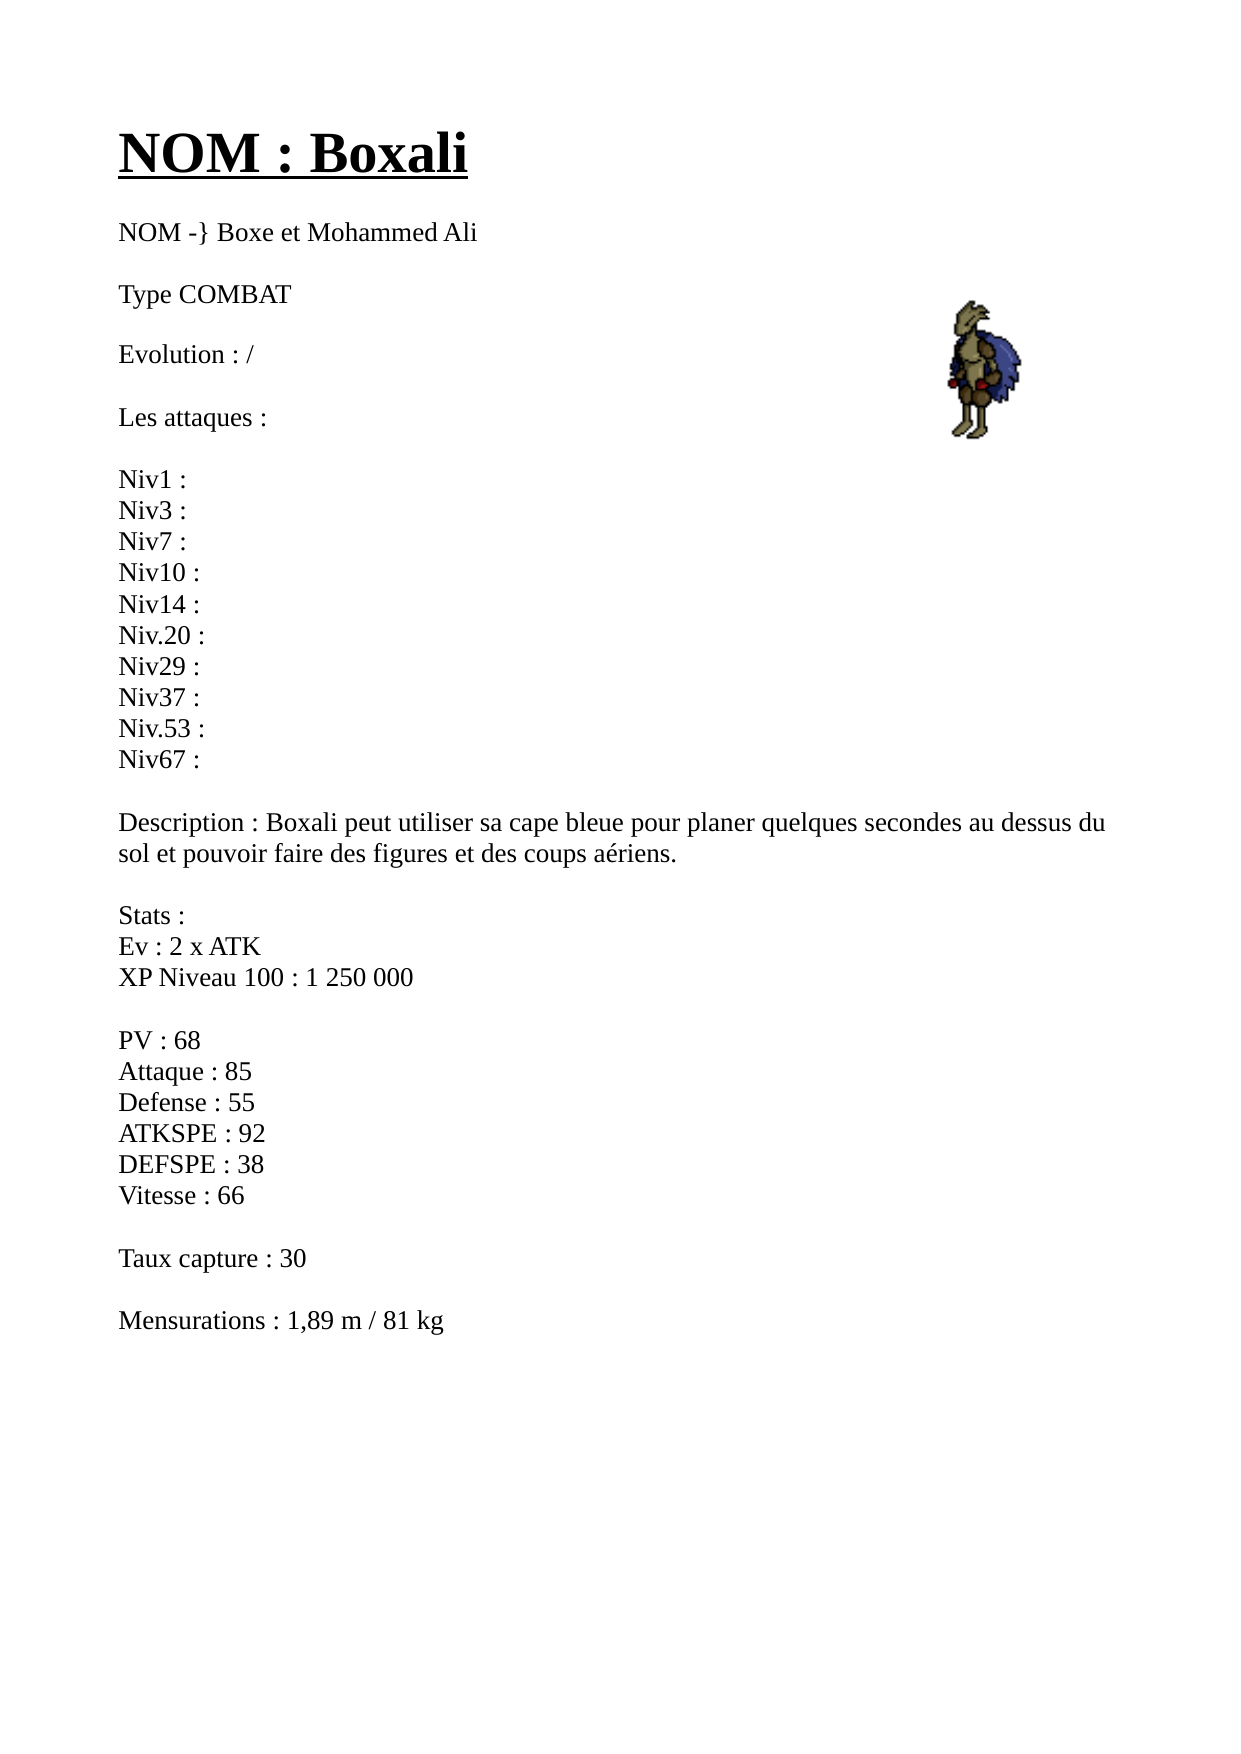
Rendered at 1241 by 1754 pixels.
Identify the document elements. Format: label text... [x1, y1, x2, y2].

text Type COMBAT [118, 279, 869, 310]
text Niv3 : [118, 494, 1122, 525]
text NOM : Boxali [118, 118, 1122, 185]
text Mensurations : 1,89 m / 81 kg [118, 1304, 1122, 1335]
text Niv.53 : [118, 712, 1122, 743]
text Ev : 2 x ATK [118, 930, 1122, 961]
text [1078, 401, 1122, 432]
text Niv29 : [118, 650, 1122, 681]
text Vitesse : 66 [118, 1179, 1122, 1211]
text Niv7 : [118, 525, 1122, 557]
text Stats : [118, 899, 1122, 930]
text DEFSPE : 38 [118, 1148, 1122, 1179]
text [1078, 279, 1122, 310]
text Les attaques : [118, 401, 869, 432]
text NOM -} Boxe et Mohammed Ali [118, 216, 1122, 247]
text Taux capture : 30 [118, 1242, 1122, 1273]
text PV : 68 [118, 1024, 1122, 1055]
text Niv10 : [118, 557, 1122, 588]
text Description : Boxali peut utiliser sa cape bleue pour planer quelques secondes au dessus du sol et pouvoir faire des figures et des coups aériens. [118, 806, 1122, 868]
picture [869, 247, 1078, 456]
text Attaque : 85 [118, 1055, 1122, 1086]
text XP Niveau 100 : 1 250 000 [118, 961, 1122, 993]
text [1078, 338, 1122, 370]
text Niv.20 : [118, 619, 1122, 650]
text Niv67 : [118, 743, 1122, 774]
text Niv14 : [118, 588, 1122, 619]
text Niv1 : [118, 463, 1122, 494]
text Niv37 : [118, 681, 1122, 712]
text Defense : 55 [118, 1086, 1122, 1117]
text Evolution : / [118, 338, 869, 370]
text ATKSPE : 92 [118, 1117, 1122, 1148]
